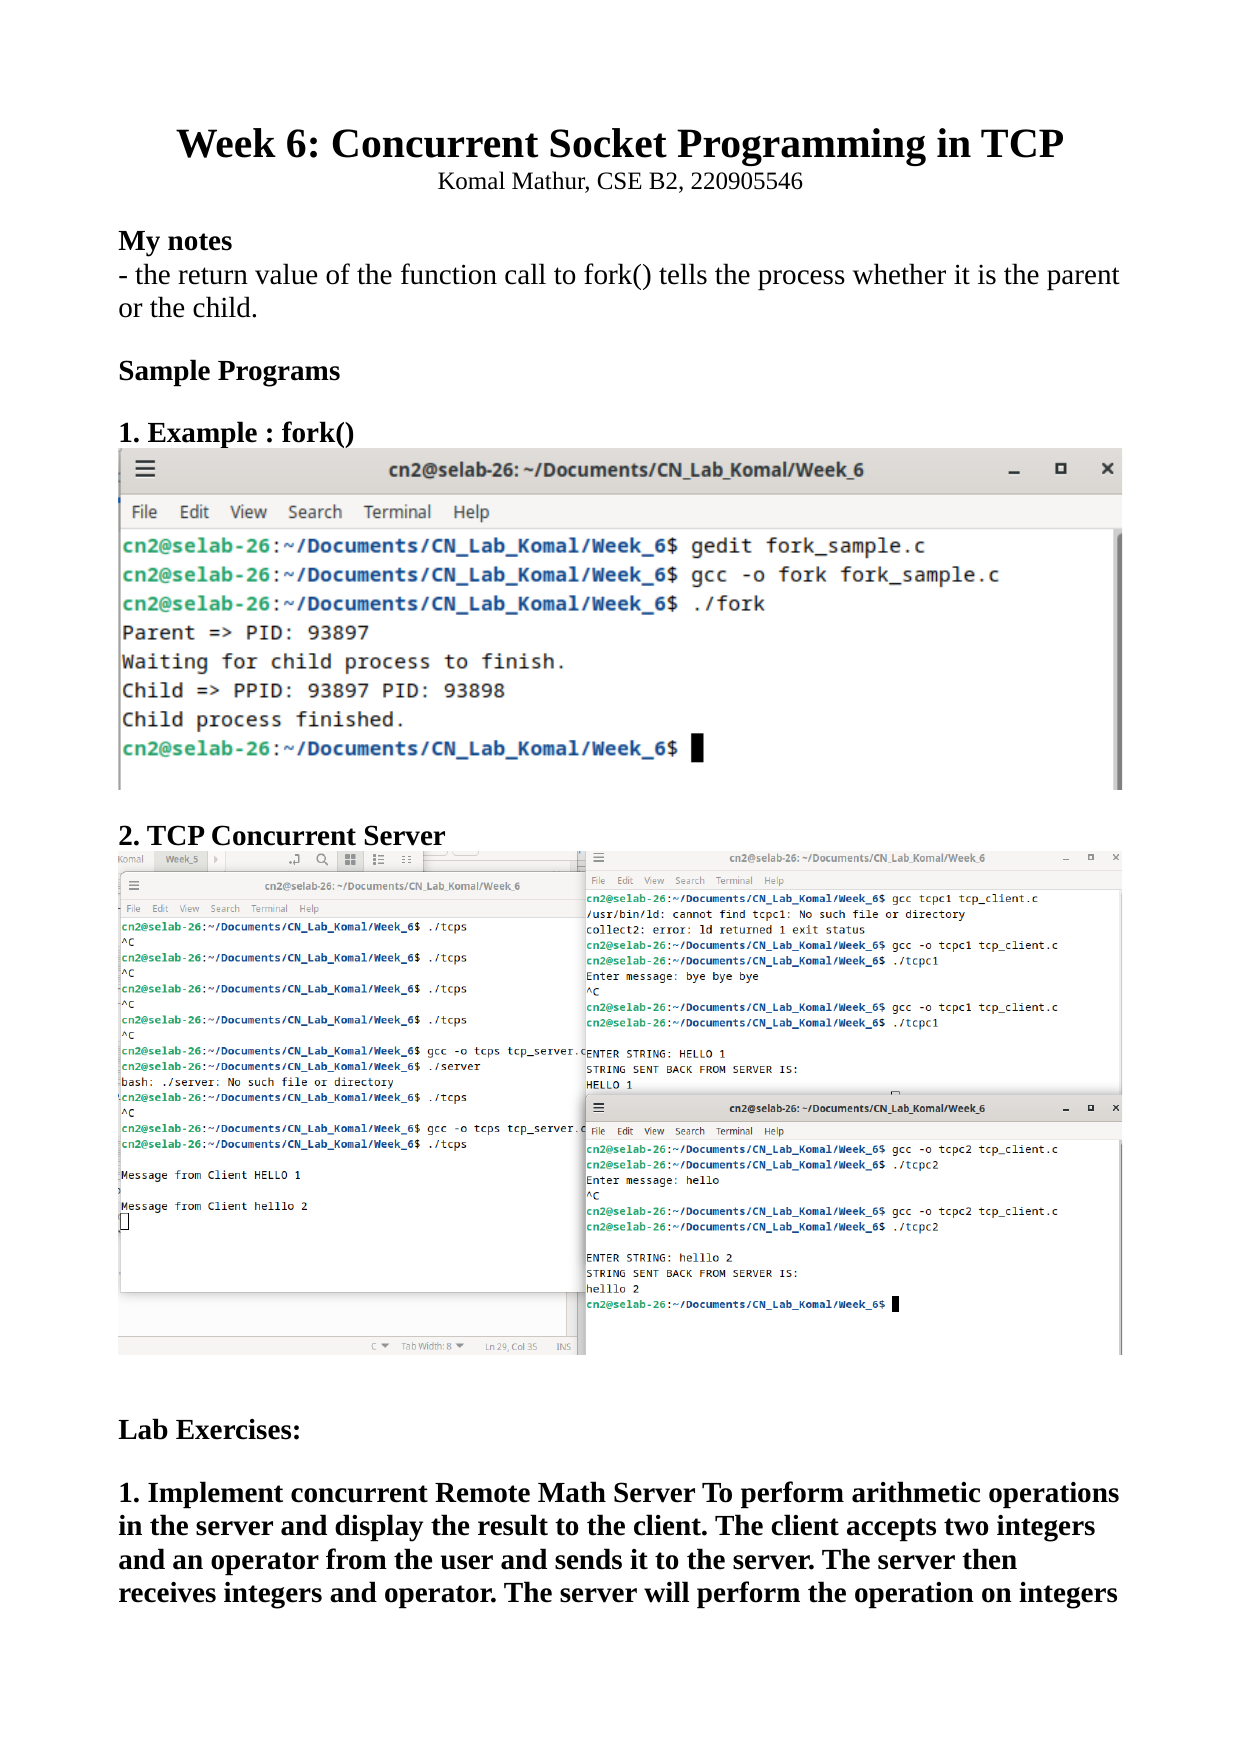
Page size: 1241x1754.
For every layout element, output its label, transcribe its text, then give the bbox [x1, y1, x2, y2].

text 1. Implement concurrent Remote Math Server To perform arithmetic operations in the server and display the result to the client. The client accepts two integers and an operator from the user and sends it to the server. The server then receives integers and operator. The server will perform the operation on integers [118, 1475, 1122, 1609]
text 2. TCP Concurrent Server [118, 818, 1122, 851]
text - the return value of the function call to fork() tells the process whether it is the parent or the child. [118, 257, 1122, 324]
text Lab Exercises: [118, 1412, 1122, 1446]
text My notes [118, 223, 1122, 257]
picture [118, 851, 1123, 1355]
text 1. Example : fork() [118, 415, 1122, 448]
text Sample Programs [118, 353, 1122, 386]
picture [118, 448, 1123, 790]
text Komal Mathur, CSE B2, 220905546 [118, 166, 1122, 195]
text Week 6: Concurrent Socket Programming in TCP [118, 118, 1122, 166]
